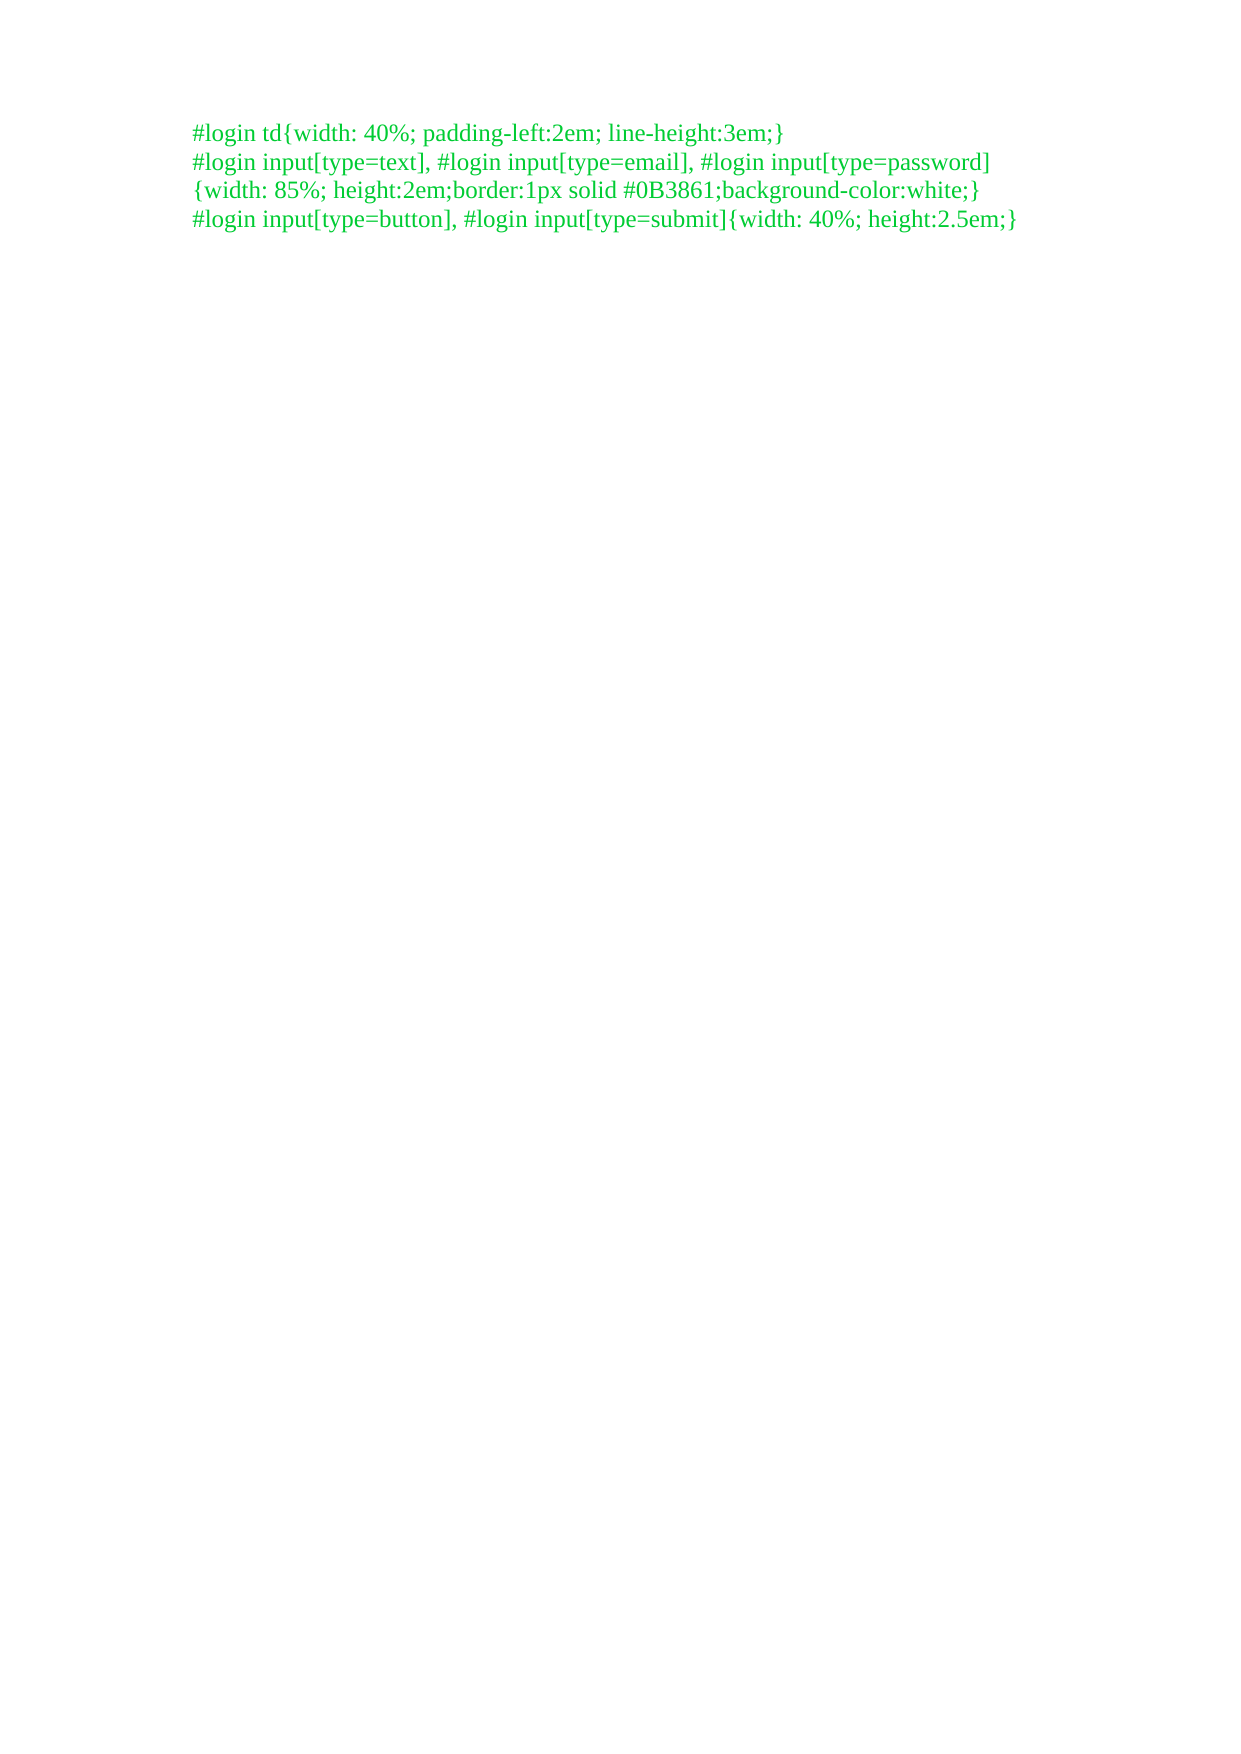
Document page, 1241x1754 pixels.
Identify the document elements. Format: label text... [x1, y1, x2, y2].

text {width: 85%; height:2em;border:1px solid #0B3861;background-color:white;} [118, 176, 1122, 204]
text #login input[type=button], #login input[type=submit]{width: 40%; height:2.5em;} [118, 204, 1122, 233]
text #login td{width: 40%; padding-left:2em; line-height:3em;} [118, 118, 1122, 147]
text #login input[type=text], #login input[type=email], #login input[type=password] [118, 147, 1122, 176]
